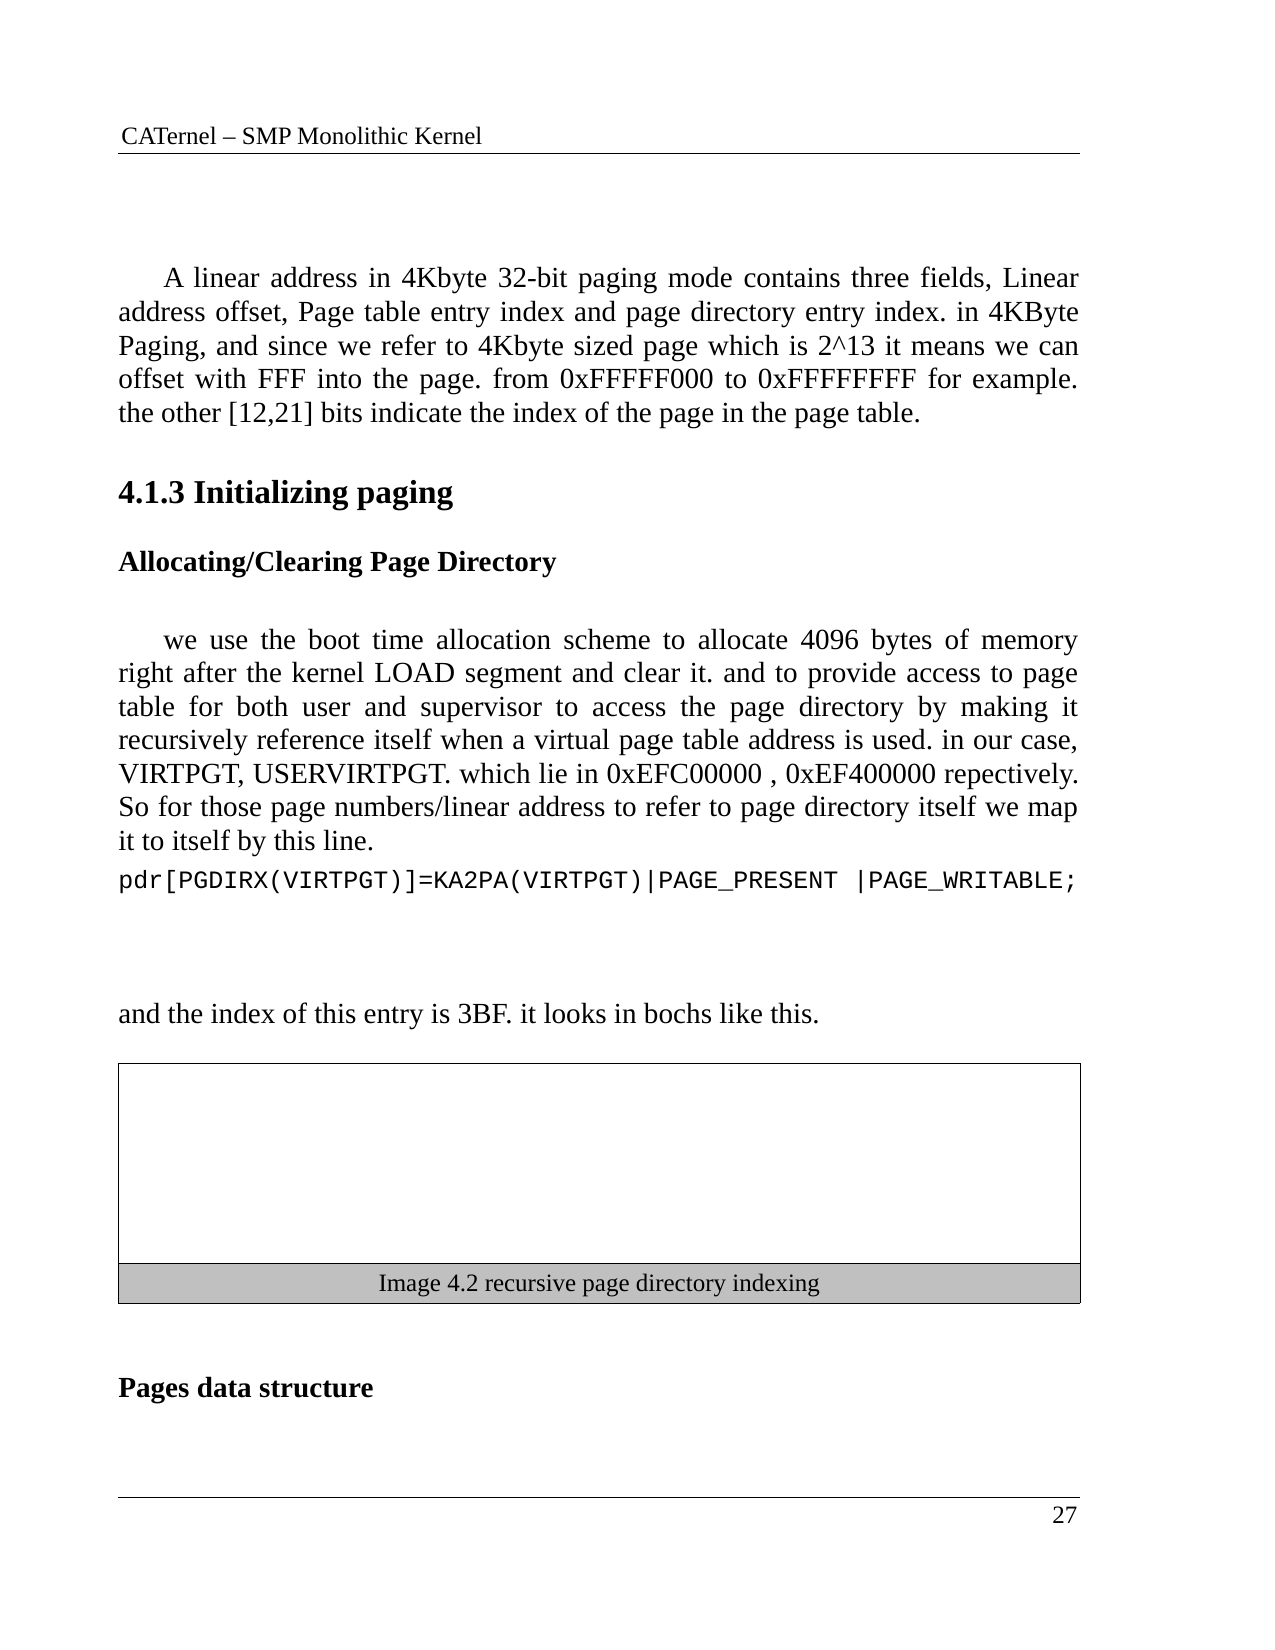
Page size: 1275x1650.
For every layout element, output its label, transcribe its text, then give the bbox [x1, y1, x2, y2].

text and the index of this entry is 3BF. it looks in bochs like this. [118, 996, 1080, 1030]
table_header [119, 1064, 1080, 1263]
text 4.1.3 Initializing paging [118, 472, 1080, 511]
table_cell Image 4.2 recursive page directory indexing [119, 1264, 1080, 1303]
text Pages data structure [118, 1370, 1080, 1404]
text we use the boot time allocation scheme to allocate 4096 bytes of memory right after the kernel LOAD segment and clear it. and to provide access to page table for both user and supervisor to access the page directory by making it recursively reference itself when a virtual page table address is used. in our case, VIRTPGT, USERVIRTPGT. which lie in 0xEFC00000 , 0xEF400000 repectively. So for those page numbers/linear address to refer to page directory itself we map it to itself by this line. [118, 622, 1080, 857]
text A linear address in 4Kbyte 32-bit paging mode contains three fields, Linear address offset, Page table entry index and page directory entry index. in 4KByte Paging, and since we refer to 4Kbyte sized page which is 2^13 it means we can offset with FFF into the page. from 0xFFFFF000 to 0xFFFFFFFF for example. the other [12,21] bits indicate the index of the page in the page table. [118, 261, 1080, 428]
text Allocating/Clearing Page Directory [118, 544, 1080, 578]
text pdr[PGDIRX(VIRTPGT)]=KA2PA(VIRTPGT)|PAGE_PRESENT |PAGE_WRITABLE; [118, 867, 1080, 896]
